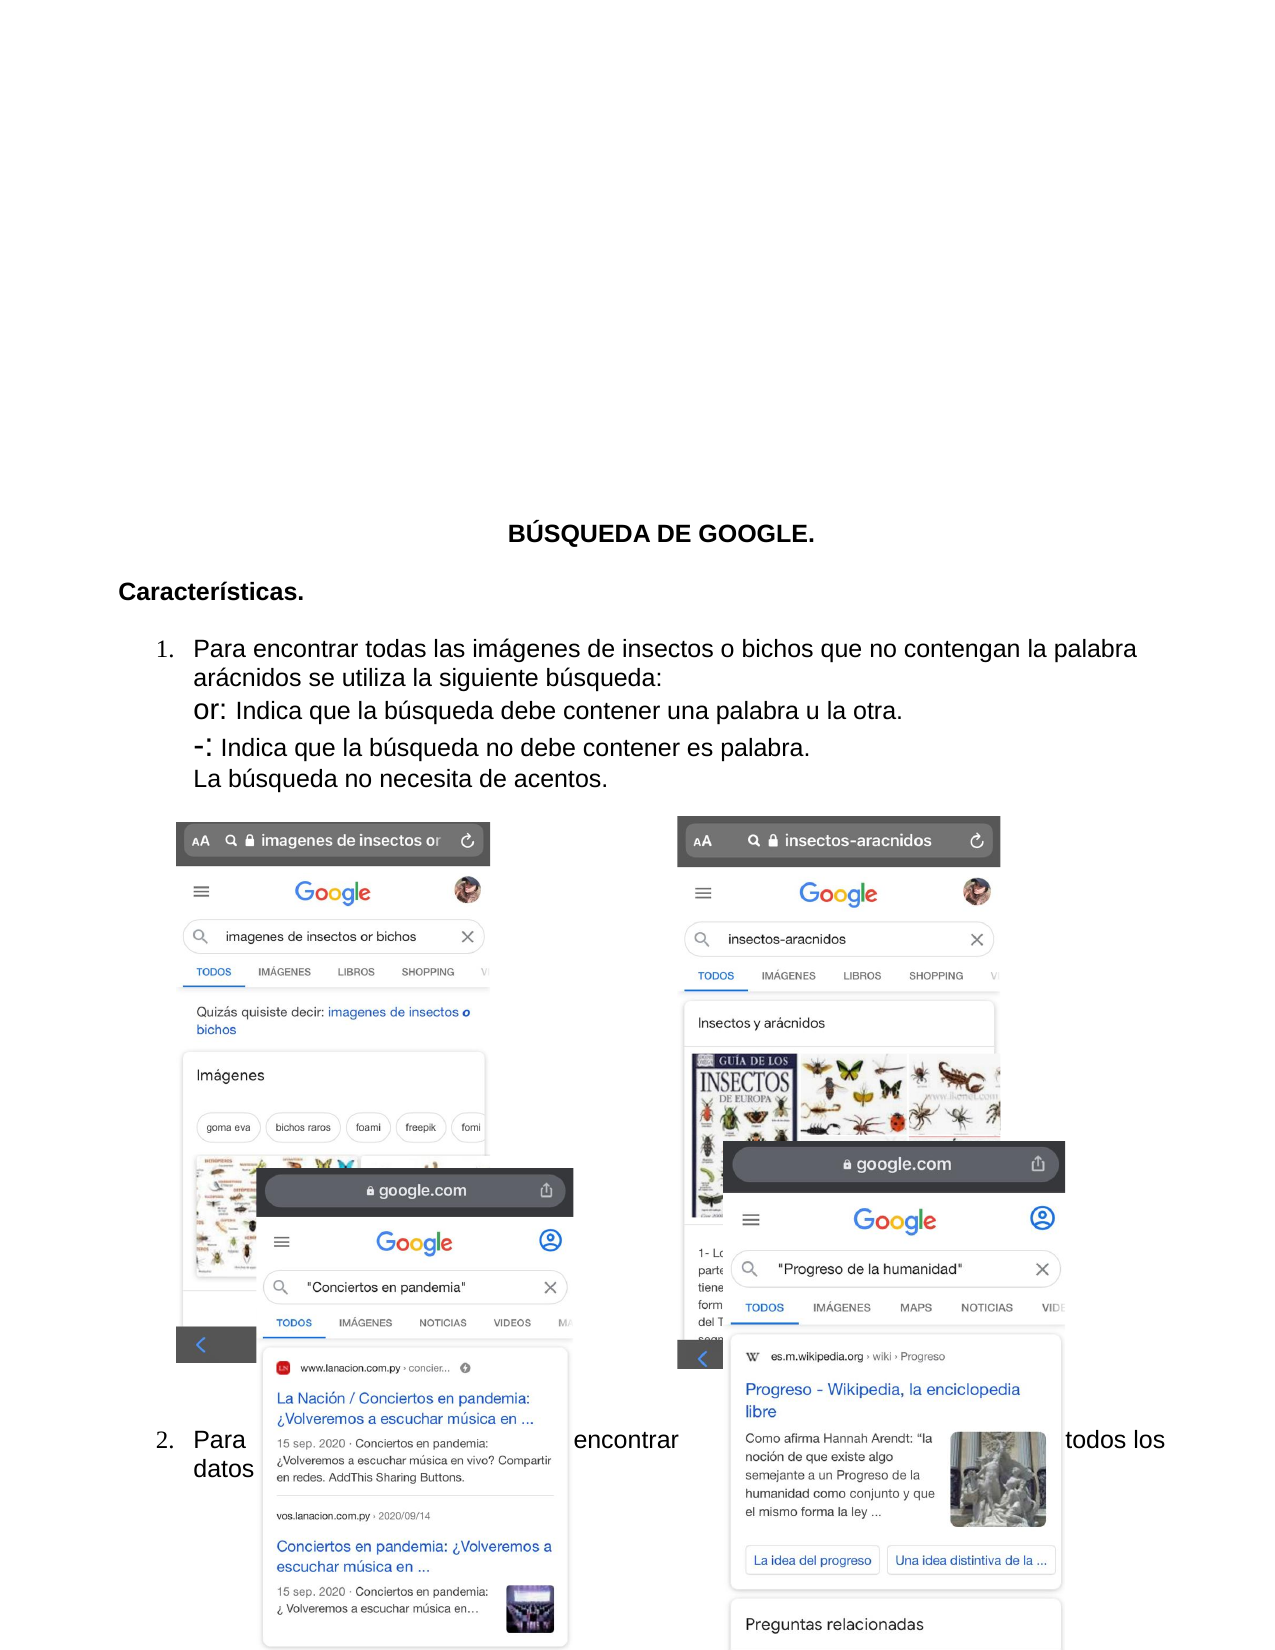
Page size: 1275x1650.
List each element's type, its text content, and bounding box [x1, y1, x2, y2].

list Para encontrar todos los datos pertenecientes sólo a “Progreso de la humanidad” o “Conciertos en pandemia” utilice las comillas que indican que la búsqueda solo se realizara en páginas que contengan exactamente dichas palabras. [1066, 1425, 1205, 1483]
list Para encontrar todos los datos pertenecientes sólo a “Progreso de la humanidad” o “Conciertos en pandemia” utilice las comillas que indican que la búsqueda solo se realizara en páginas que contengan exactamente dichas palabras. [574, 1425, 723, 1483]
text BÚSQUEDA DE GOOGLE. [118, 519, 1205, 548]
list Para encontrar todas las imágenes de insectos o bichos que no contengan la palabra arácnidos se utiliza la siguiente búsqueda: or: Indica que la búsqueda debe contener una palabra u la otra. -: Indica que la búsqueda no debe contener es palabra. La búsqueda no necesita de acentos. [156, 634, 1205, 792]
text Características. [118, 548, 1205, 605]
list Para encontrar todos los datos pertenecientes sólo a “Progreso de la humanidad” o “Conciertos en pandemia” utilice las comillas que indican que la búsqueda solo se realizara en páginas que contengan exactamente dichas palabras. [156, 1425, 256, 1483]
